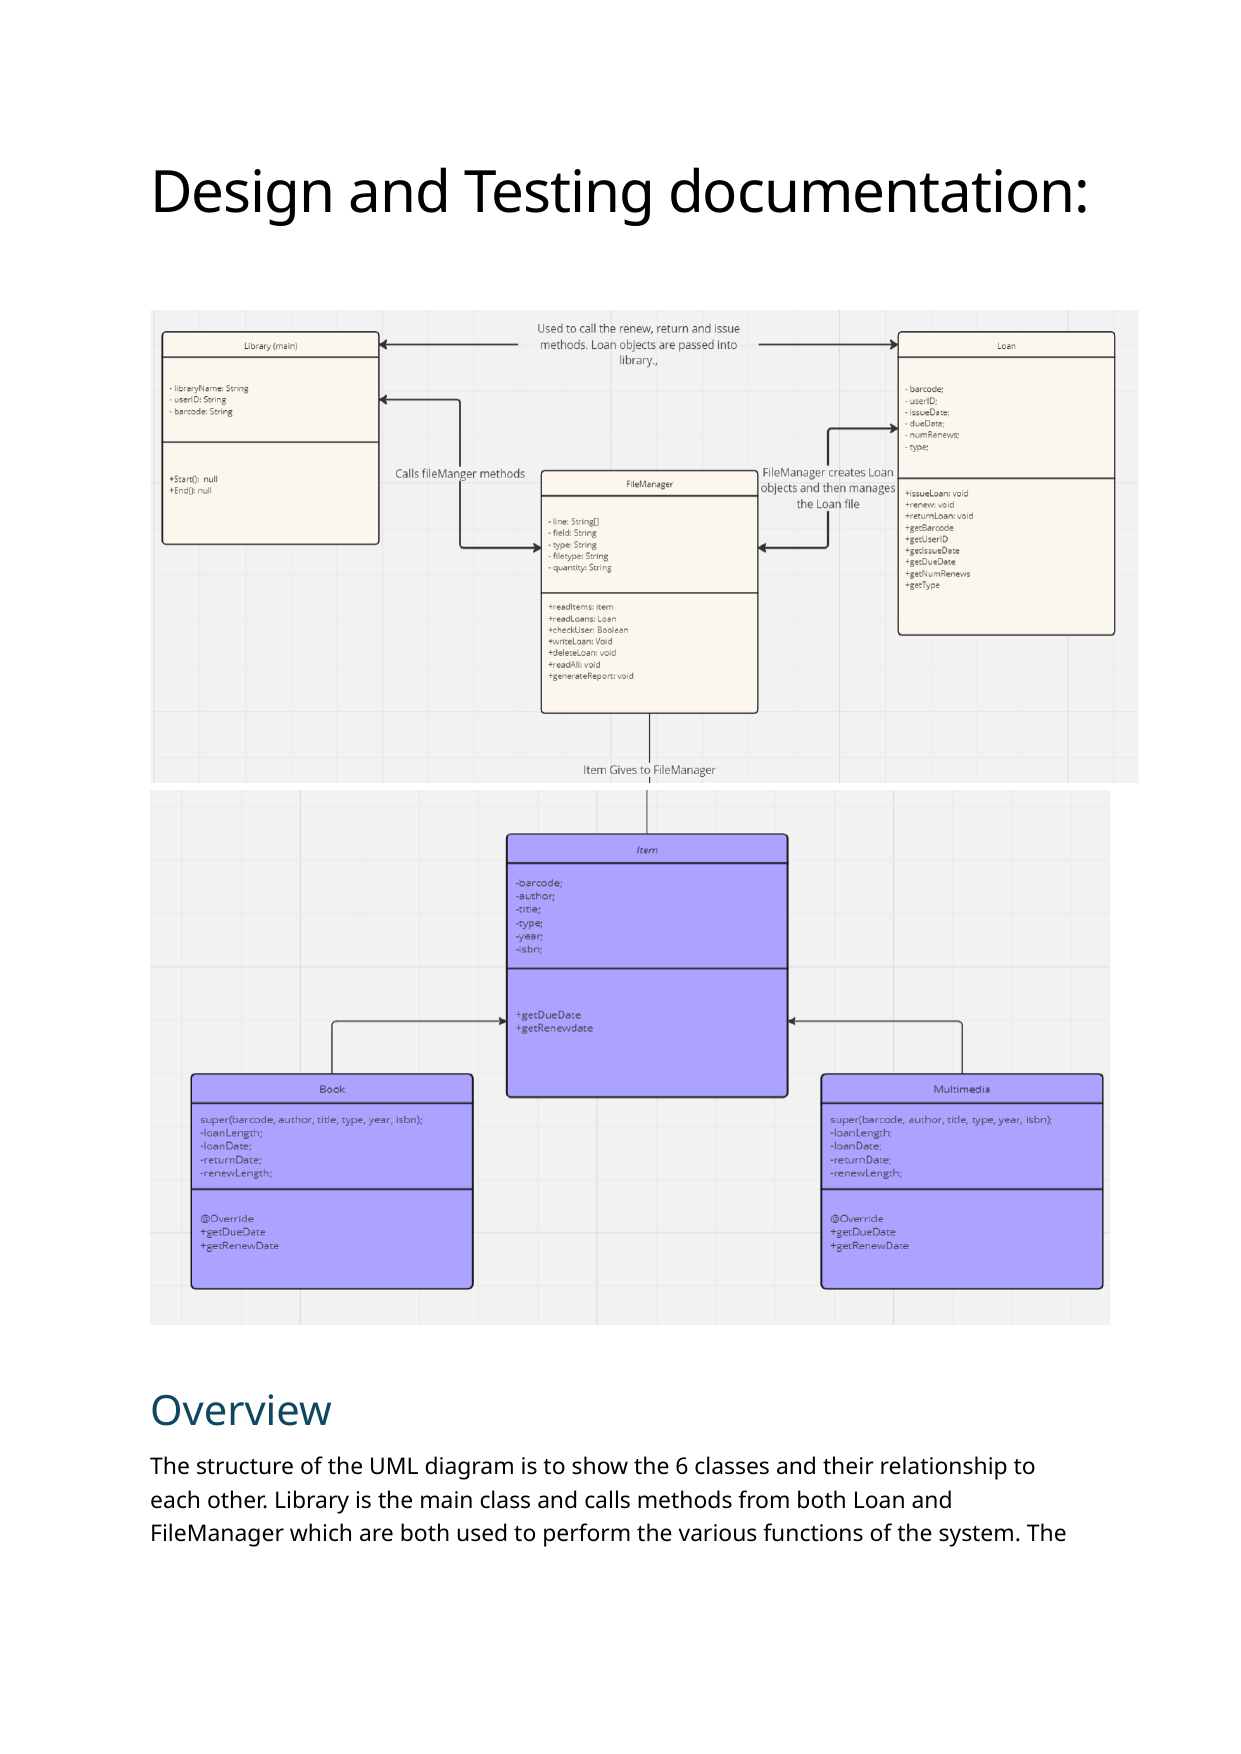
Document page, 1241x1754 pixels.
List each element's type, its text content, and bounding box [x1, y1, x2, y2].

subtitle Overview [150, 1381, 1090, 1438]
text The structure of the UML diagram is to show the 6 classes and their relationship to each other. Library is the main class and calls methods from both Loan and FileManager which are both used to perform the various functions of the system. The [150, 1450, 1090, 1548]
title Design and Testing documentation: [150, 150, 1090, 229]
